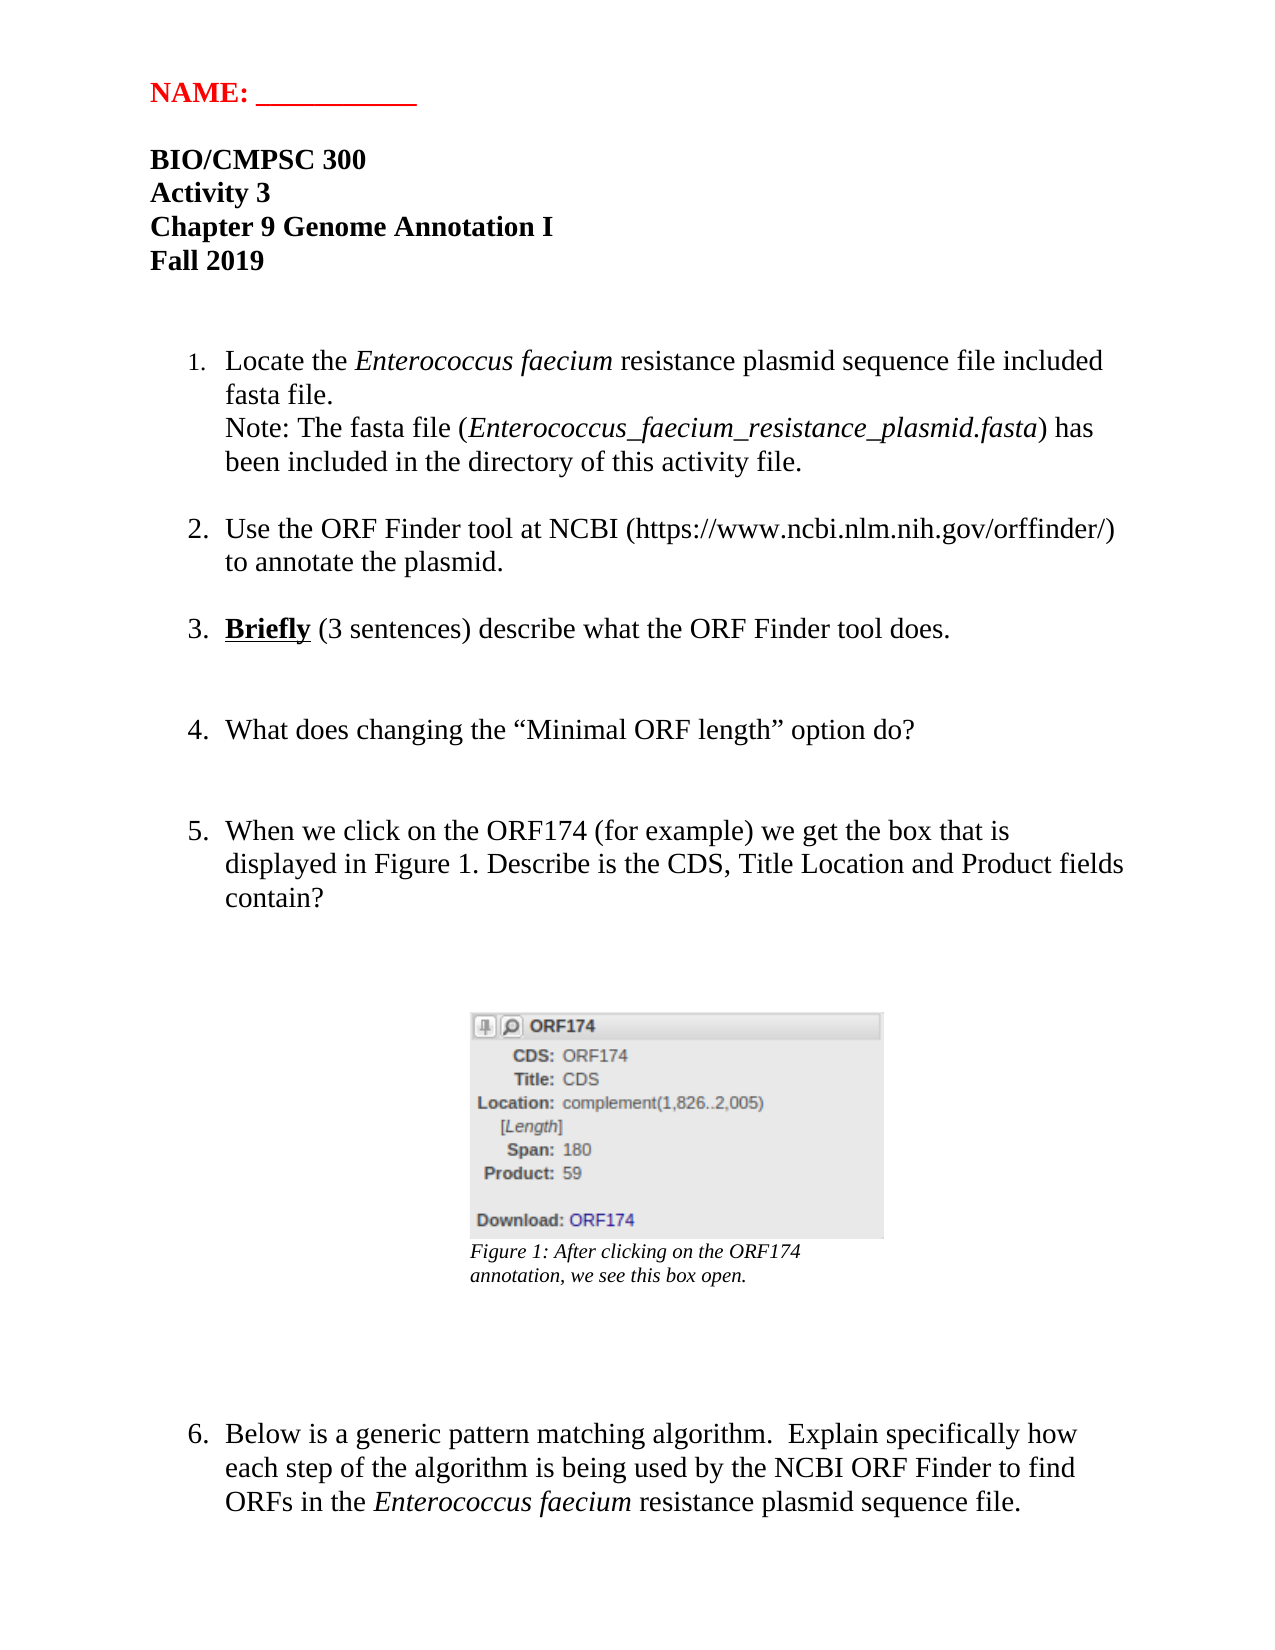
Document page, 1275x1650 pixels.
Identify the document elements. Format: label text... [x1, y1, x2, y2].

text Figure 1: After clicking on the ORF174 annotation, we see this box open. [470, 1239, 884, 1287]
text Chapter 9 Genome Annotation I [150, 209, 1125, 243]
text Fall 2019 [150, 243, 1125, 276]
text Activity 3 [150, 176, 1125, 209]
list Note: The fasta file (Enterococcus_faecium_resistance_plasmid.fasta) has been included in the directory of this activity file. [187, 410, 1125, 477]
list Locate the Enterococcus faecium resistance plasmid sequence file included fasta file. [187, 343, 1125, 410]
text BIO/CMPSC 300 [150, 142, 1125, 176]
list Briefly (3 sentences) describe what the ORF Finder tool does. [187, 612, 1125, 645]
picture [469, 1012, 884, 1239]
list When we click on the ORF174 (for example) we get the box that is displayed in Figure 1. Describe is the CDS, Title Location and Product fields contain? [187, 813, 1125, 913]
list What does changing the “Minimal ORF length” option do? [187, 712, 1125, 746]
list Below is a generic pattern matching algorithm. Explain specifically how each step of the algorithm is being used by the NCBI ORF Finder to find ORFs in the Enterococcus faecium resistance plasmid sequence file. [187, 1417, 1125, 1517]
text NAME: ___________ [150, 75, 1125, 108]
list Use the ORF Finder tool at NCBI (https://www.ncbi.nlm.nih.gov/orffinder/) to annotate the plasmid. [187, 511, 1125, 578]
